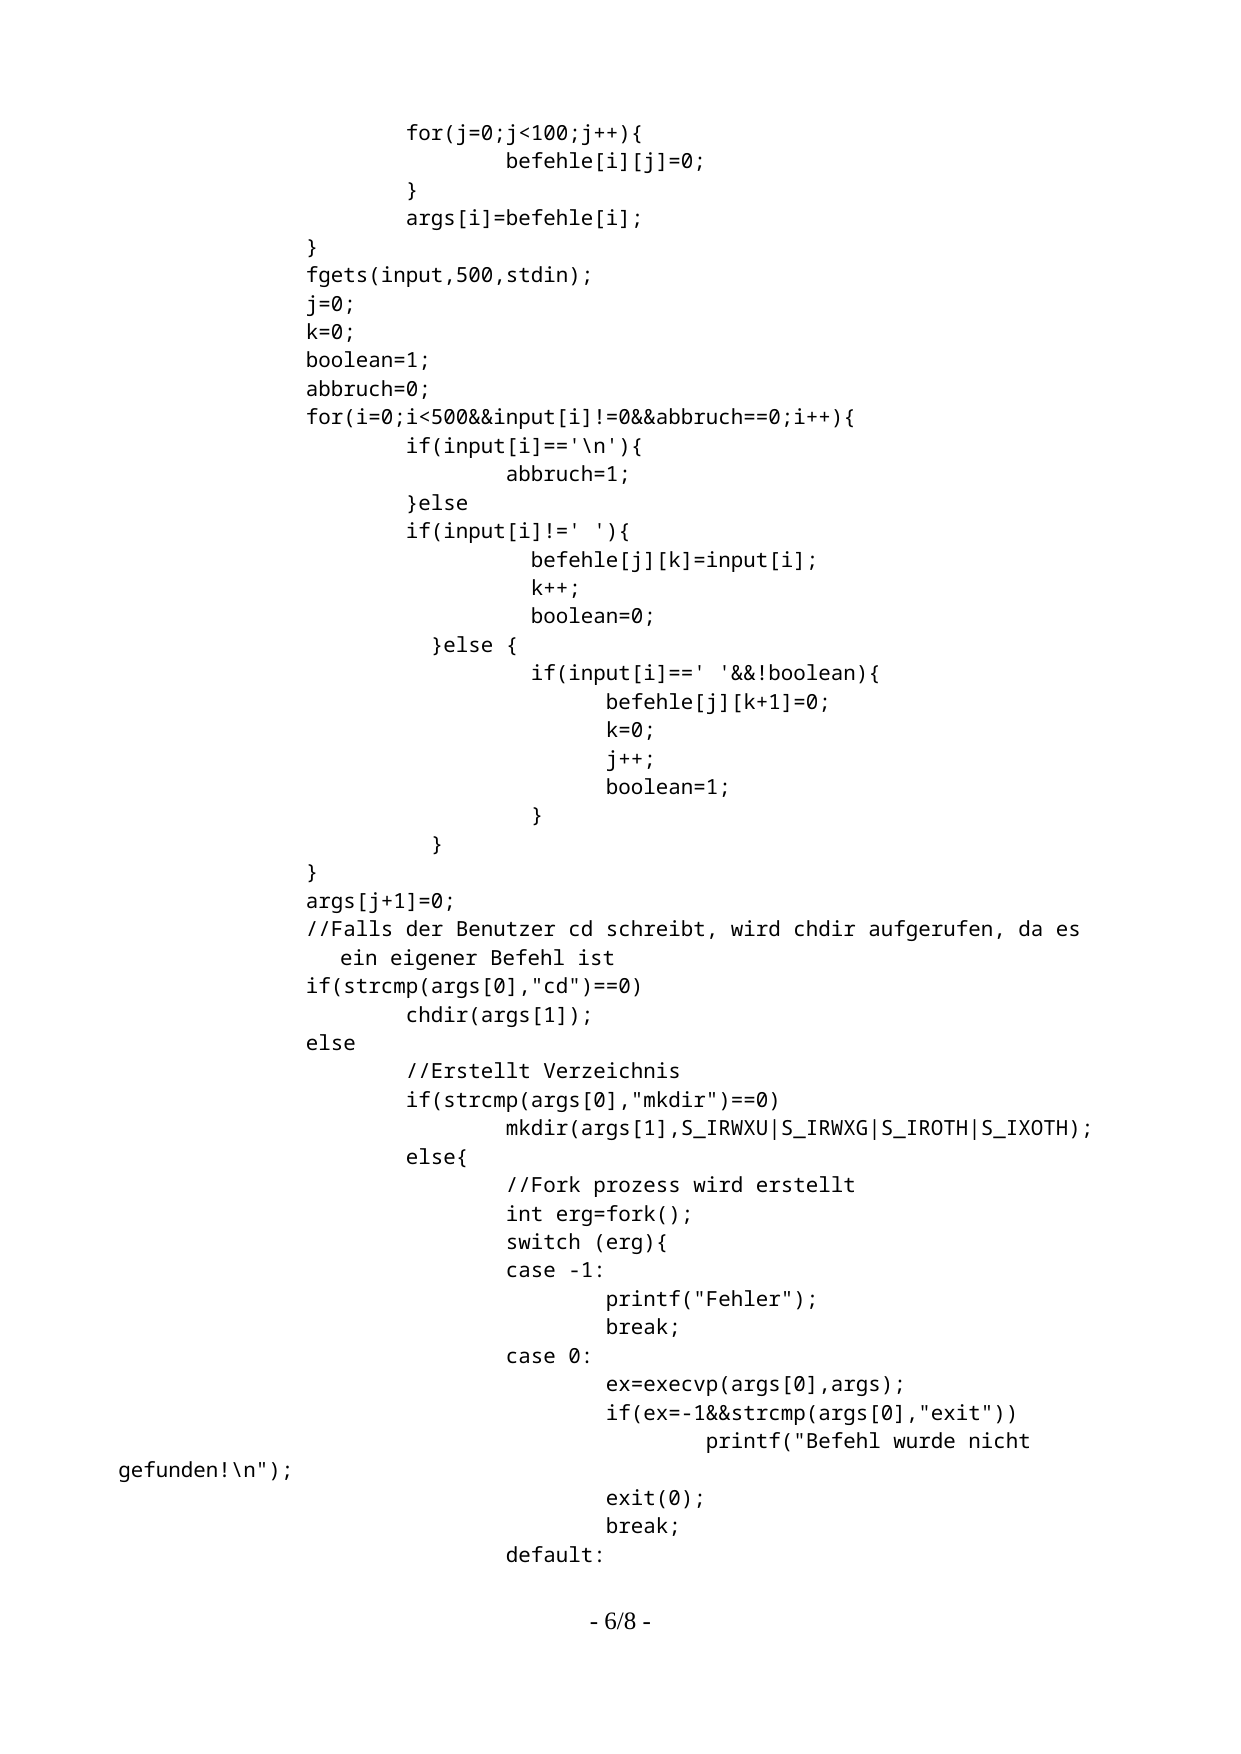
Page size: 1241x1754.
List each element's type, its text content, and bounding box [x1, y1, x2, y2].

text for(j=0;j<100;j++){ befehle[i][j]=0; } args[i]=befehle[i]; } fgets(input,500,stdin); j=0; k=0; boolean=1; abbruch=0; for(i=0;i<500&&input[i]!=0&&abbruch==0;i++){ if(input[i]=='\n'){ abbruch=1; }else if(input[i]!=' '){ befehle[j][k]=input[i]; k++; boolean=0; }else { if(input[i]==' '&&!boolean){ befehle[j][k+1]=0; k=0; j++; boolean=1; } } } args[j+1]=0; //Falls der Benutzer cd schreibt, wird chdir aufgerufen, da es ein eigener Befehl ist if(strcmp(args[0],"cd")==0) chdir(args[1]); else //Erstellt Verzeichnis if(strcmp(args[0],"mkdir")==0) mkdir(args[1],S_IRWXU|S_IRWXG|S_IROTH|S_IXOTH); else{ //Fork prozess wird erstellt int erg=fork(); switch (erg){ case -1: printf("Fehler"); break; case 0: ex=execvp(args[0],args); if(ex=-1&&strcmp(args[0],"exit")) printf("Befehl wurde nicht gefunden!\n"); exit(0); break; default: [118, 118, 1122, 1568]
